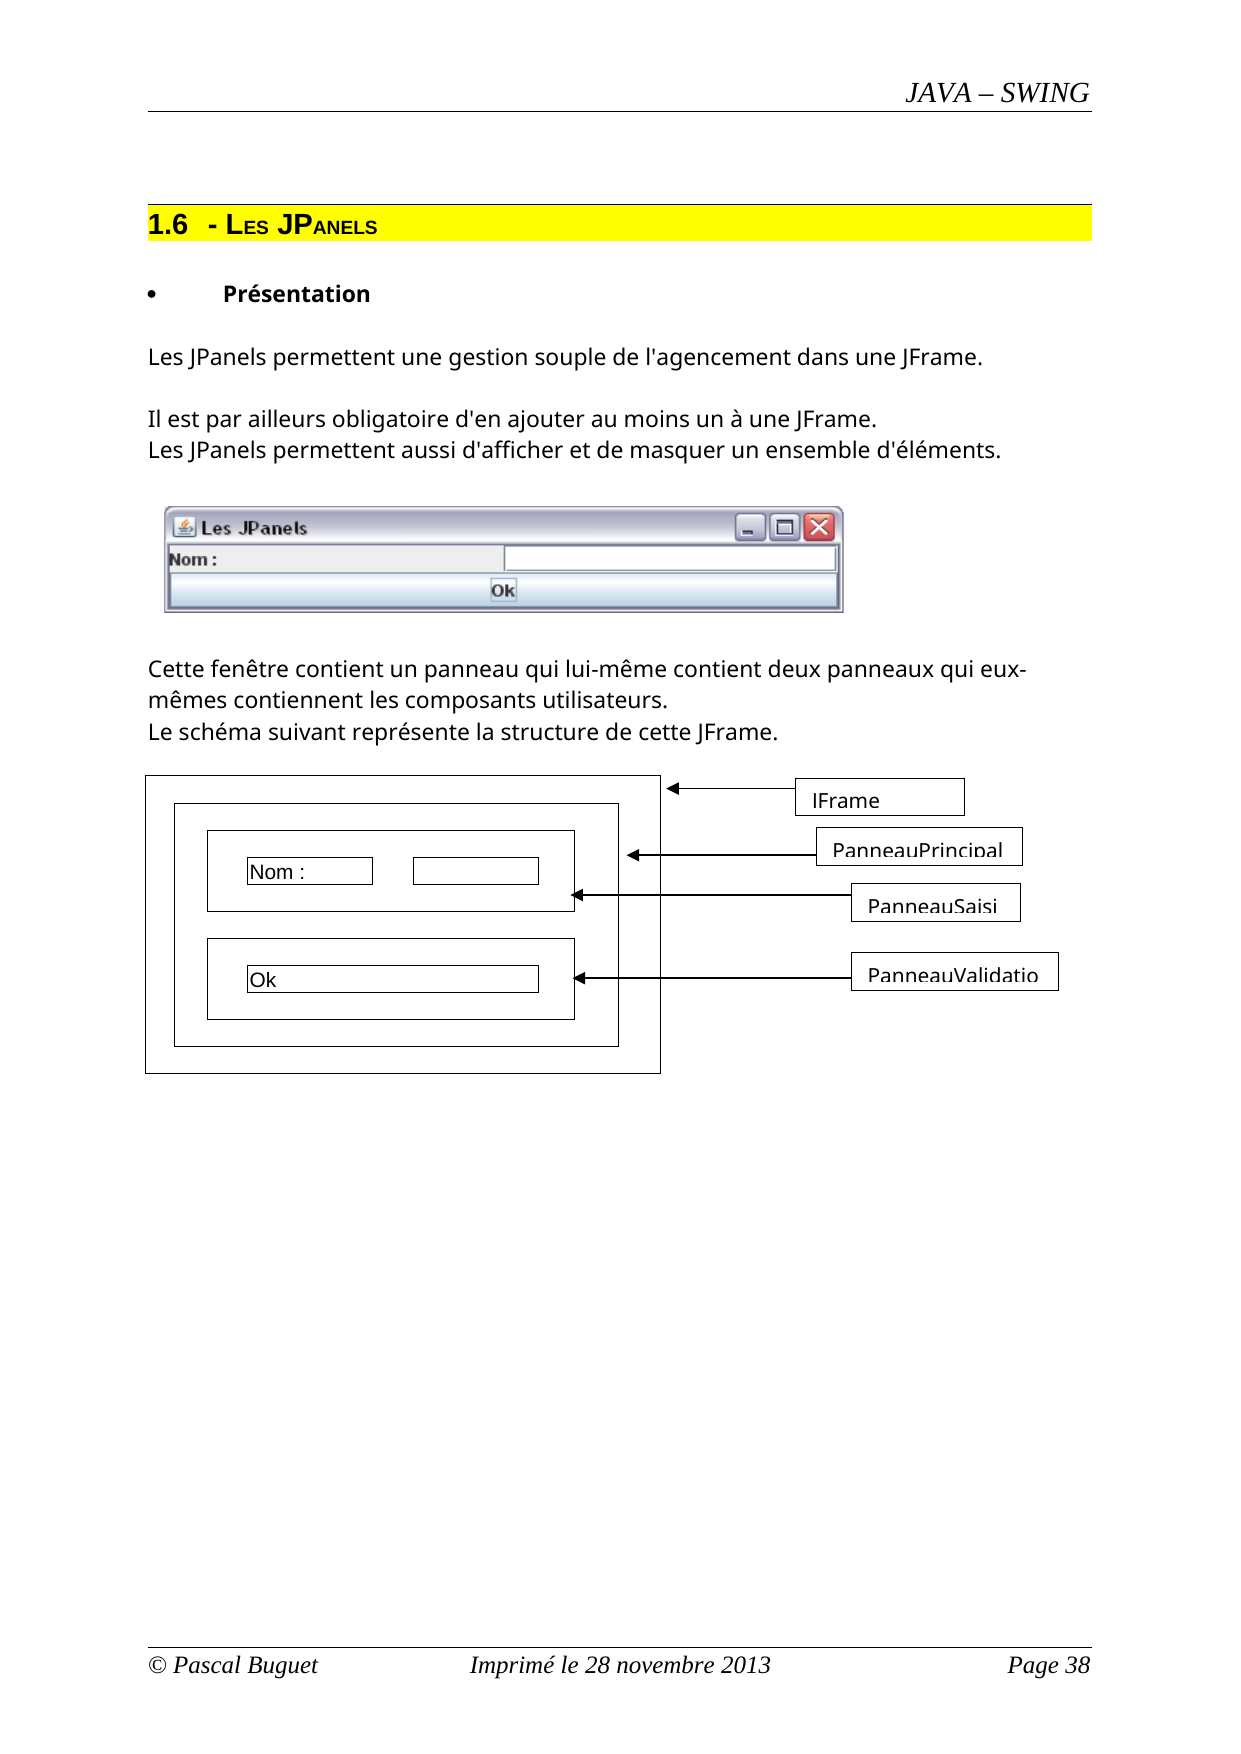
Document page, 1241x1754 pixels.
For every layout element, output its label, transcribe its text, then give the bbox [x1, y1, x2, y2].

table_header [146, 776, 174, 802]
table_cell [539, 831, 574, 857]
table_cell [619, 803, 660, 829]
table_cell [575, 965, 618, 977]
table_cell [372, 1047, 414, 1073]
table_cell [247, 1020, 372, 1046]
table_cell [247, 939, 372, 965]
table_cell [247, 804, 372, 829]
table_header [247, 776, 372, 802]
table_cell [619, 830, 660, 857]
table_cell [208, 1047, 247, 1073]
table_cell [175, 938, 207, 965]
table_cell [146, 1019, 174, 1046]
table_cell [414, 858, 538, 884]
table_cell [619, 938, 660, 965]
table_cell [414, 1047, 539, 1073]
table_header [174, 776, 208, 802]
table_cell [175, 911, 208, 938]
table_header [208, 776, 247, 802]
table_cell [619, 911, 660, 938]
table_cell [414, 939, 539, 965]
table_cell [372, 993, 414, 1019]
table_cell [414, 1020, 539, 1046]
table_cell [539, 1047, 574, 1073]
table_cell [539, 939, 574, 965]
table_cell [539, 992, 574, 1019]
table_cell [414, 885, 539, 911]
table_cell [146, 830, 174, 857]
table_cell [414, 912, 539, 938]
text Les JPanels permettent aussi d'afficher et de masquer un ensemble d'éléments. [148, 434, 1092, 466]
table_cell [146, 911, 174, 938]
text Il est par ailleurs obligatoire d'en ajouter au moins un à une JFrame. [148, 403, 1092, 434]
table_cell [539, 857, 574, 884]
table_cell [208, 939, 247, 965]
table_cell [372, 1020, 414, 1046]
table_cell [208, 992, 247, 1019]
table_cell [575, 884, 618, 894]
table_cell [575, 857, 618, 884]
table_cell [539, 804, 574, 829]
table_cell [146, 992, 174, 1019]
subtitle - Les JPanels [148, 205, 1092, 241]
text Les JPanels permettent une gestion souple de l'agencement dans une JFrame. [148, 341, 1092, 372]
picture [164, 506, 844, 613]
table_cell [208, 831, 247, 857]
table_cell [175, 992, 207, 1019]
table_cell [146, 965, 174, 992]
table_cell [247, 1047, 372, 1073]
table_cell [619, 992, 660, 1019]
table_cell [175, 1019, 208, 1046]
table_cell [619, 857, 660, 884]
table_cell [575, 992, 618, 1019]
table_cell [618, 1046, 660, 1073]
table_cell [247, 912, 372, 938]
table_cell [208, 857, 247, 884]
table_cell [146, 884, 174, 911]
table_cell [247, 993, 372, 1019]
table_cell [619, 896, 660, 911]
table_header [574, 776, 618, 802]
table_cell [175, 884, 207, 911]
table_header [539, 776, 574, 802]
table_cell [574, 1019, 618, 1046]
table_cell [146, 1046, 174, 1073]
table_cell [146, 857, 174, 884]
table_cell [414, 831, 539, 857]
table_cell [208, 965, 247, 992]
table_cell [208, 1020, 247, 1046]
table_cell [175, 830, 207, 857]
table_cell [372, 912, 414, 938]
table_cell [575, 896, 618, 911]
table_cell [574, 911, 618, 938]
text JFrame [812, 787, 949, 807]
table_cell Ok [248, 966, 538, 992]
table_cell [619, 884, 660, 894]
table_cell [373, 857, 413, 884]
table_cell [575, 938, 618, 965]
table_cell [175, 857, 207, 884]
table_cell [174, 1047, 208, 1073]
table_cell [372, 804, 414, 829]
table_cell [146, 803, 174, 829]
table_cell [208, 884, 247, 911]
table_cell [175, 965, 207, 992]
table_cell [175, 804, 208, 829]
table_header [372, 776, 414, 802]
list Présentation [148, 278, 1092, 309]
table_cell [574, 1047, 618, 1073]
table_cell [372, 884, 414, 911]
table_cell [414, 993, 539, 1019]
table_cell [539, 912, 574, 938]
table_cell [539, 965, 574, 992]
text Le schéma suivant représente la structure de cette JFrame. [148, 716, 1092, 747]
table_cell [619, 965, 660, 977]
table_cell [619, 979, 660, 992]
table_cell [247, 885, 372, 911]
table_cell [414, 804, 539, 829]
table_cell [247, 831, 372, 857]
table_header [414, 776, 539, 802]
table_cell [372, 831, 414, 857]
table_cell [575, 830, 618, 857]
table_cell [146, 938, 174, 965]
table_header [618, 776, 660, 802]
table_cell [539, 884, 574, 911]
text Cette fenêtre contient un panneau qui lui-même contient deux panneaux qui eux-mêmes contiennent les composants utilisateurs. [148, 653, 1092, 716]
table_cell [372, 939, 414, 965]
table_cell [619, 1019, 660, 1046]
table_cell [208, 912, 247, 938]
table_cell [208, 804, 247, 829]
table_cell [574, 804, 618, 829]
table_cell Nom : [248, 858, 372, 884]
table_cell [575, 979, 618, 992]
table_cell [539, 1020, 574, 1046]
